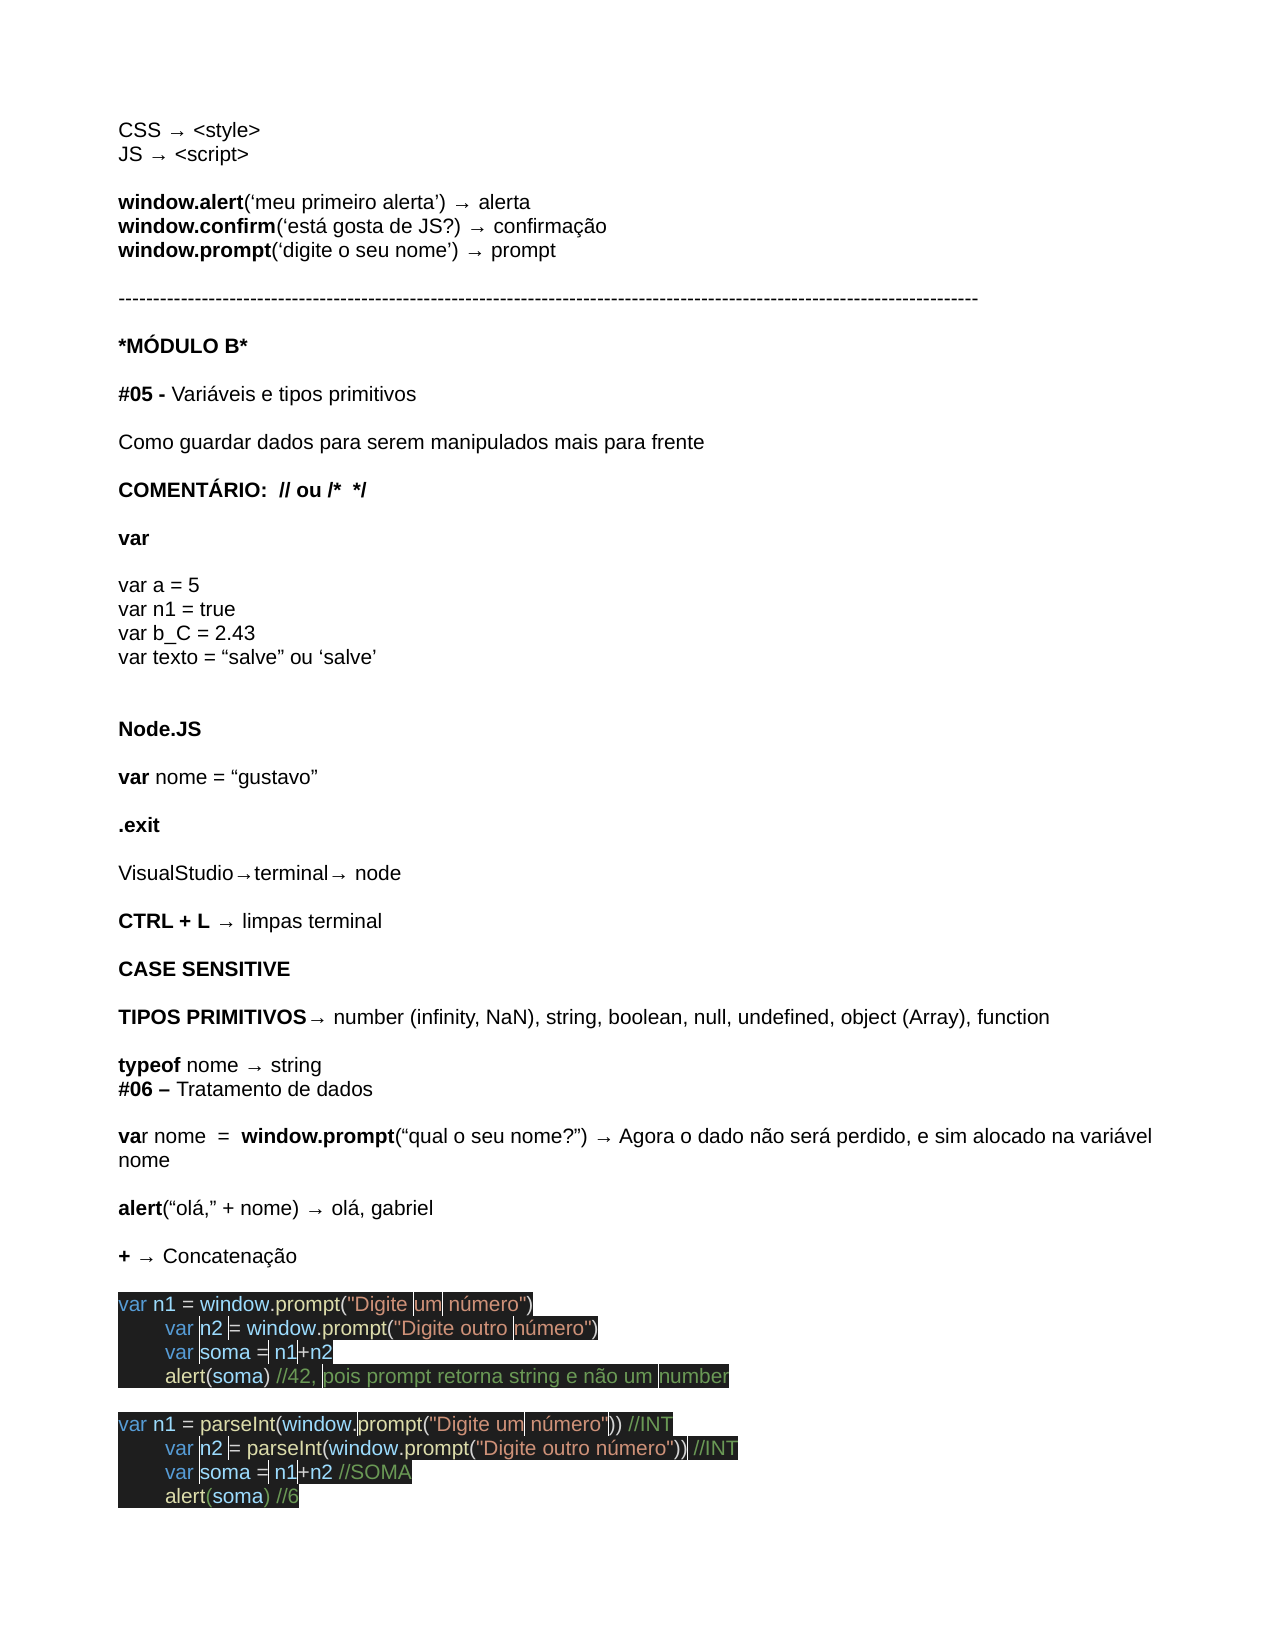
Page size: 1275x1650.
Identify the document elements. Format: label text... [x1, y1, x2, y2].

text var soma = n1+n2 //SOMA [118, 1460, 1157, 1484]
text window.alert(‘meu primeiro alerta’) → alerta [118, 190, 1157, 214]
text #05 - Variáveis e tipos primitivos [118, 382, 1157, 406]
text var nome = window.prompt(“qual o seu nome?”) → Agora o dado não será perdido, e sim alocado na variável nome [118, 1124, 1157, 1172]
text var b_C = 2.43 [118, 621, 1157, 645]
text window.prompt(‘digite o seu nome’) → prompt [118, 238, 1157, 262]
text COMENTÁRIO: // ou /* */ [118, 477, 1157, 501]
text + → Concatenação [118, 1244, 1157, 1268]
text #06 – Tratamento de dados [118, 1076, 1157, 1100]
text window.confirm(‘está gosta de JS?) → confirmação [118, 214, 1157, 238]
text var n1 = true [118, 597, 1157, 621]
text JS → <script> [118, 142, 1157, 166]
text CASE SENSITIVE [118, 957, 1157, 981]
text var n1 = parseInt(window.prompt("Digite um número")) //INT [118, 1412, 1157, 1436]
text alert(soma) //6 [118, 1484, 1157, 1508]
text CSS → <style> [118, 118, 1157, 142]
text TIPOS PRIMITIVOS→ number (infinity, NaN), string, boolean, null, undefined, object (Array), function [118, 1004, 1157, 1028]
text var n2 = window.prompt("Digite outro número") [118, 1316, 1157, 1340]
text var [118, 525, 1157, 549]
text var nome = “gustavo” [118, 765, 1157, 789]
text var n1 = window.prompt("Digite um número") [118, 1292, 1157, 1316]
text .exit [118, 813, 1157, 837]
text VisualStudio→terminal→ node [118, 861, 1157, 885]
text var texto = “salve” ou ‘salve’ [118, 645, 1157, 669]
text var a = 5 [118, 573, 1157, 597]
text var soma = n1+n2 [118, 1340, 1157, 1364]
text ---------------------------------------------------------------------------------------------------------------------------- [118, 286, 1157, 310]
text alert(“olá,” + nome) → olá, gabriel [118, 1196, 1157, 1220]
text CTRL + L → limpas terminal [118, 909, 1157, 933]
text typeof nome → string [118, 1052, 1157, 1076]
text *MÓDULO B* [118, 334, 1157, 358]
text var n2 = parseInt(window.prompt("Digite outro número")) //INT [118, 1436, 1157, 1460]
text Como guardar dados para serem manipulados mais para frente [118, 429, 1157, 453]
text alert(soma) //42, pois prompt retorna string e não um number [118, 1364, 1157, 1388]
text Node.JS [118, 717, 1157, 741]
